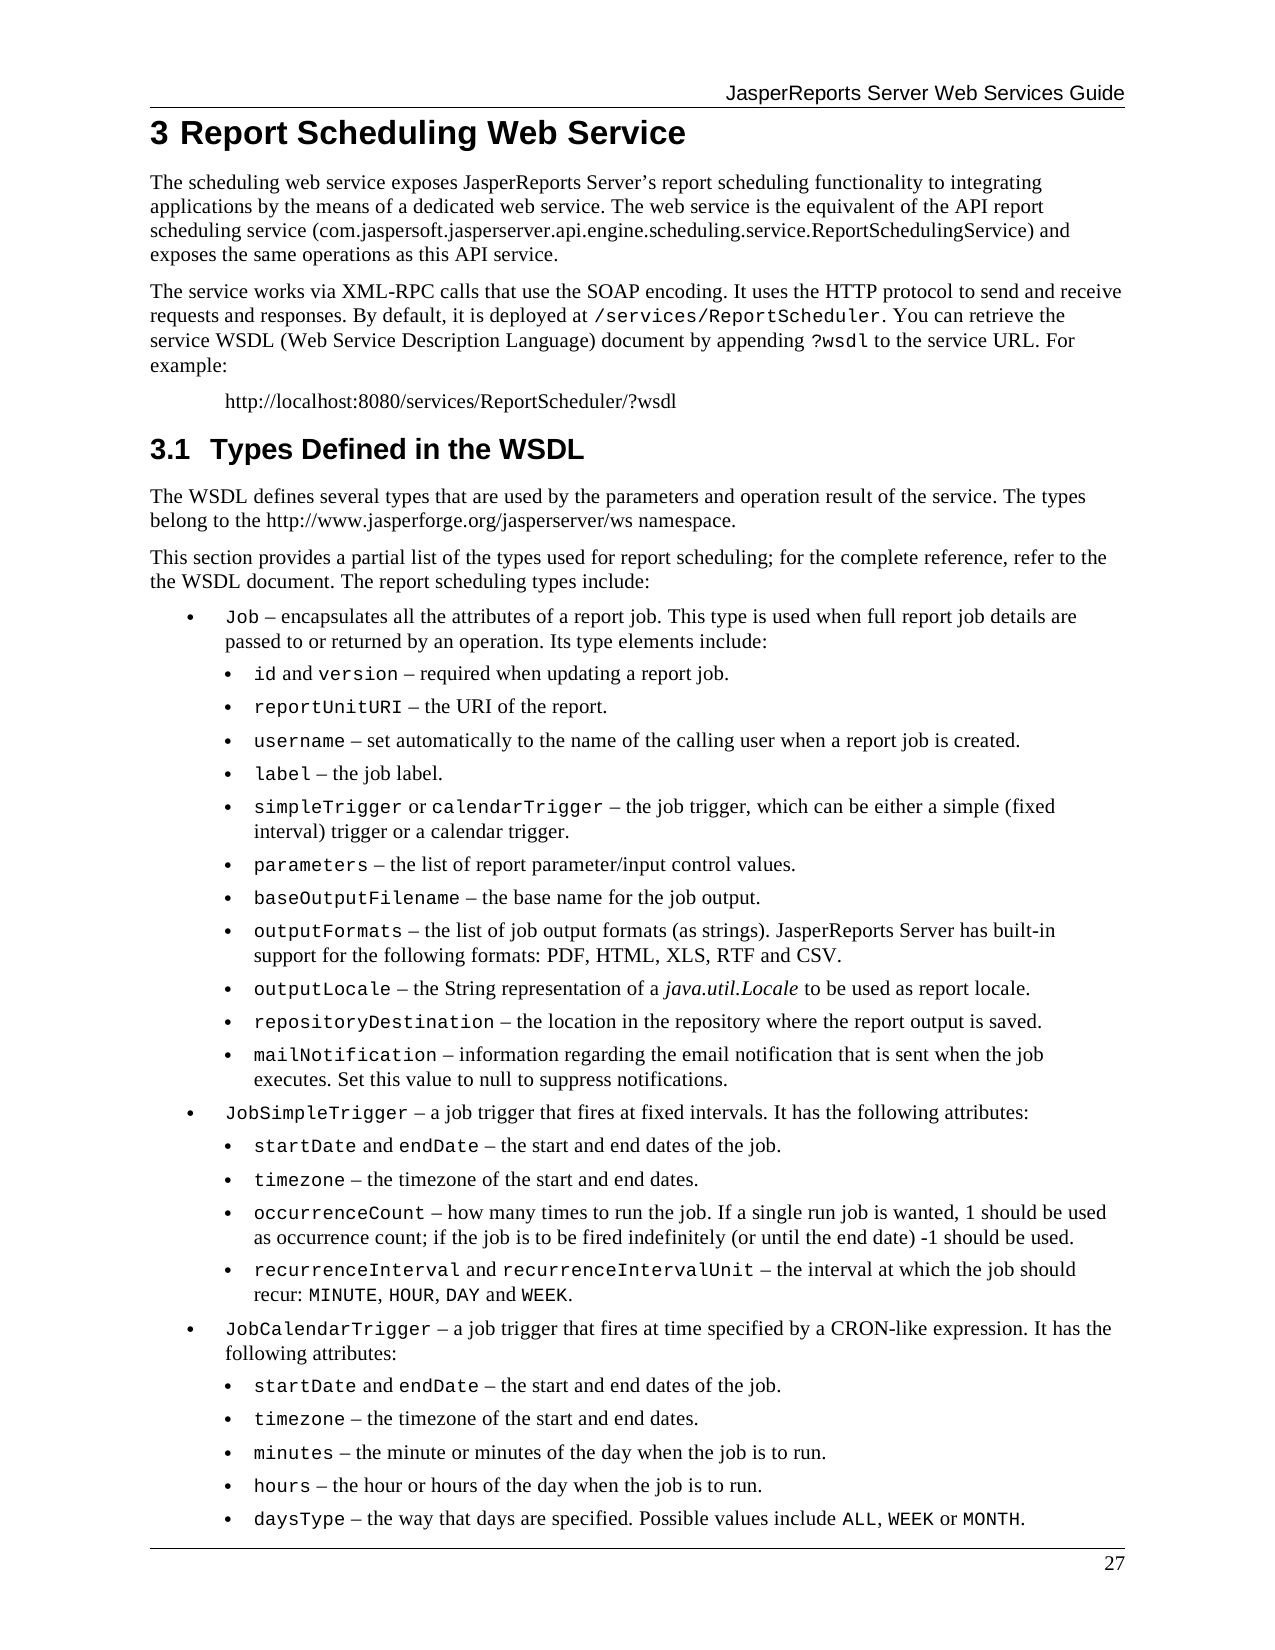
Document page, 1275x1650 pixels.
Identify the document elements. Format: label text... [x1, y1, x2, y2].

list outputLocale – the String representation of a java.util.Locale to be used as report locale. [225, 976, 1125, 1001]
list baseOutputFilename – the base name for the job output. [225, 885, 1125, 910]
subtitle Report Scheduling Web Service [150, 112, 1125, 151]
text The scheduling web service exposes JasperReports Server’s report scheduling functionality to integrating applications by the means of a dedicated web service. The web service is the equivalent of the API report scheduling service (com.jaspersoft.jasperserver.api.engine.scheduling.service.ReportSchedulingService) and exposes the same operations as this API service. [150, 170, 1125, 266]
list hours – the hour or hours of the day when the job is to run. [225, 1473, 1125, 1498]
list id and version – required when updating a report job. [225, 661, 1125, 686]
list parameters – the list of report parameter/input control values. [225, 852, 1125, 877]
list label – the job label. [225, 761, 1125, 786]
list outputFormats – the list of job output formats (as strings). JasperReports Server has built-in support for the following formats: PDF, HTML, XLS, RTF and CSV. [225, 918, 1125, 967]
list startDate and endDate – the start and end dates of the job. [225, 1373, 1125, 1398]
list JobSimpleTrigger – a job trigger that fires at fixed intervals. It has the following attributes: [187, 1100, 1125, 1125]
list username – set automatically to the name of the calling user when a report job is created. [225, 727, 1125, 752]
text The WSDL defines several types that are used by the parameters and operation result of the service. The types belong to the http://www.jasperforge.org/jasperserver/ws namespace. [150, 484, 1125, 532]
text The service works via XML-RPC calls that use the SOAP encoding. It uses the HTTP protocol to send and receive requests and responses. By default, it is deployed at /services/ReportScheduler. You can retrieve the service WSDL (Web Service Description Language) document by appending ?wsdl to the service URL. For example: [150, 278, 1125, 377]
list timezone – the timezone of the start and end dates. [225, 1406, 1125, 1431]
list daysType – the way that days are specified. Possible values include ALL, WEEK or MONTH. [225, 1506, 1125, 1531]
list Job – encapsulates all the attributes of a report job. This type is used when full report job details are passed to or returned by an operation. Its type elements include: [187, 603, 1125, 652]
list simpleTrigger or calendarTrigger – the job trigger, which can be either a simple (fixed interval) trigger or a calendar trigger. [225, 794, 1125, 843]
list timezone – the timezone of the start and end dates. [225, 1166, 1125, 1191]
list mailNotification – information regarding the email notification that is sent when the job executes. Set this value to null to suppress notifications. [225, 1042, 1125, 1091]
list reportUnitURI – the URI of the report. [225, 694, 1125, 719]
list minutes – the minute or minutes of the day when the job is to run. [225, 1439, 1125, 1464]
text This section provides a partial list of the types used for report scheduling; for the complete reference, refer to the the WSDL document. The report scheduling types include: [150, 545, 1125, 593]
list startDate and endDate – the start and end dates of the job. [225, 1133, 1125, 1158]
list JobCalendarTrigger – a job trigger that fires at time specified by a CRON-like expression. It has the following attributes: [187, 1315, 1125, 1364]
list repositoryDestination – the location in the repository where the report output is saved. [225, 1009, 1125, 1034]
list recurrenceInterval and recurrenceIntervalUnit – the interval at which the job should recur: MINUTE, HOUR, DAY and WEEK. [225, 1257, 1125, 1307]
text http://localhost:8080/services/ReportScheduler/?wsdl [225, 389, 1125, 413]
subtitle Types Defined in the WSDL [150, 432, 1125, 466]
list occurrenceCount – how many times to run the job. If a single run job is wanted, 1 should be used as occurrence count; if the job is to be fired indefinitely (or until the end date) -1 should be used. [225, 1200, 1125, 1249]
